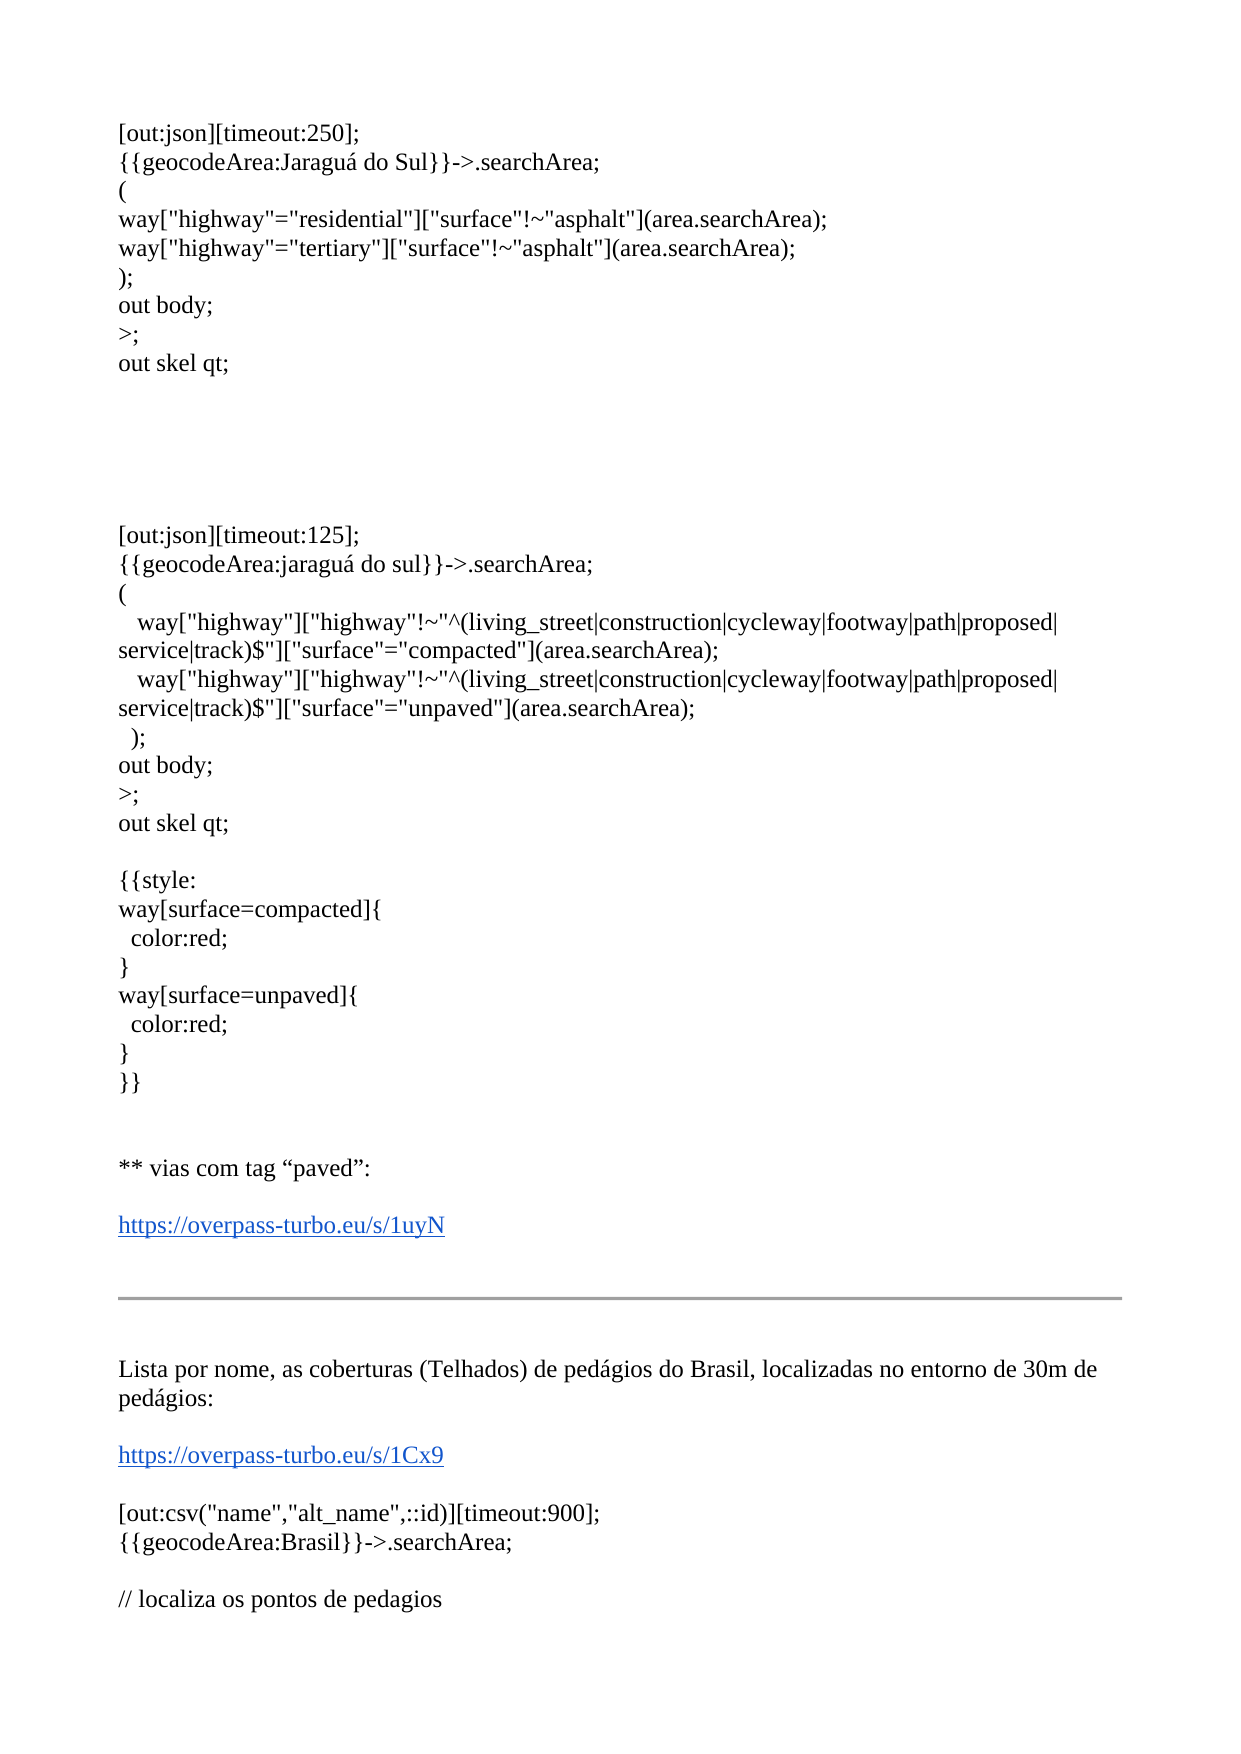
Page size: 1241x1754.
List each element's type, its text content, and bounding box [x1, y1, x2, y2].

text out body; [118, 291, 1122, 319]
text ** vias com tag “paved”: [118, 1153, 1122, 1182]
text ( [118, 176, 1122, 204]
text way[surface=compacted]{ [118, 894, 1122, 923]
text way["highway"]["highway"!~"^(living_street|construction|cycleway|footway|path|proposed|service|track)$"]["surface"="unpaved"](area.searchArea); [118, 664, 1122, 722]
text out skel qt; [118, 348, 1122, 377]
text out skel qt; [118, 808, 1122, 837]
text {{geocodeArea:Brasil}}->.searchArea; [118, 1527, 1122, 1556]
text https://overpass-turbo.eu/s/1uyN [118, 1211, 1122, 1239]
text // localiza os pontos de pedagios [118, 1584, 1122, 1613]
text {{geocodeArea:jaraguá do sul}}->.searchArea; [118, 549, 1122, 578]
text }} [118, 1067, 1122, 1096]
text way[surface=unpaved]{ [118, 981, 1122, 1009]
text way["highway"]["highway"!~"^(living_street|construction|cycleway|footway|path|proposed|service|track)$"]["surface"="compacted"](area.searchArea); [118, 607, 1122, 664]
text [out:csv("name","alt_name",::id)][timeout:900]; [118, 1498, 1122, 1527]
text {{geocodeArea:Jaraguá do Sul}}->.searchArea; [118, 147, 1122, 176]
text ( [118, 578, 1122, 607]
text out body; [118, 751, 1122, 779]
text ); [118, 722, 1122, 751]
text } [118, 1038, 1122, 1067]
text {{style: [118, 866, 1122, 894]
text https://overpass-turbo.eu/s/1Cx9 [118, 1441, 1122, 1469]
text way["highway"="residential"]["surface"!~"asphalt"](area.searchArea); [118, 204, 1122, 233]
text [out:json][timeout:250]; [118, 118, 1122, 147]
text Lista por nome, as coberturas (Telhados) de pedágios do Brasil, localizadas no entorno de 30m de pedágios: [118, 1354, 1122, 1412]
text >; [118, 779, 1122, 808]
text way["highway"="tertiary"]["surface"!~"asphalt"](area.searchArea); [118, 233, 1122, 262]
text color:red; [118, 923, 1122, 952]
text ); [118, 262, 1122, 291]
text color:red; [118, 1009, 1122, 1038]
text } [118, 952, 1122, 981]
text >; [118, 319, 1122, 348]
text [out:json][timeout:125]; [118, 521, 1122, 549]
